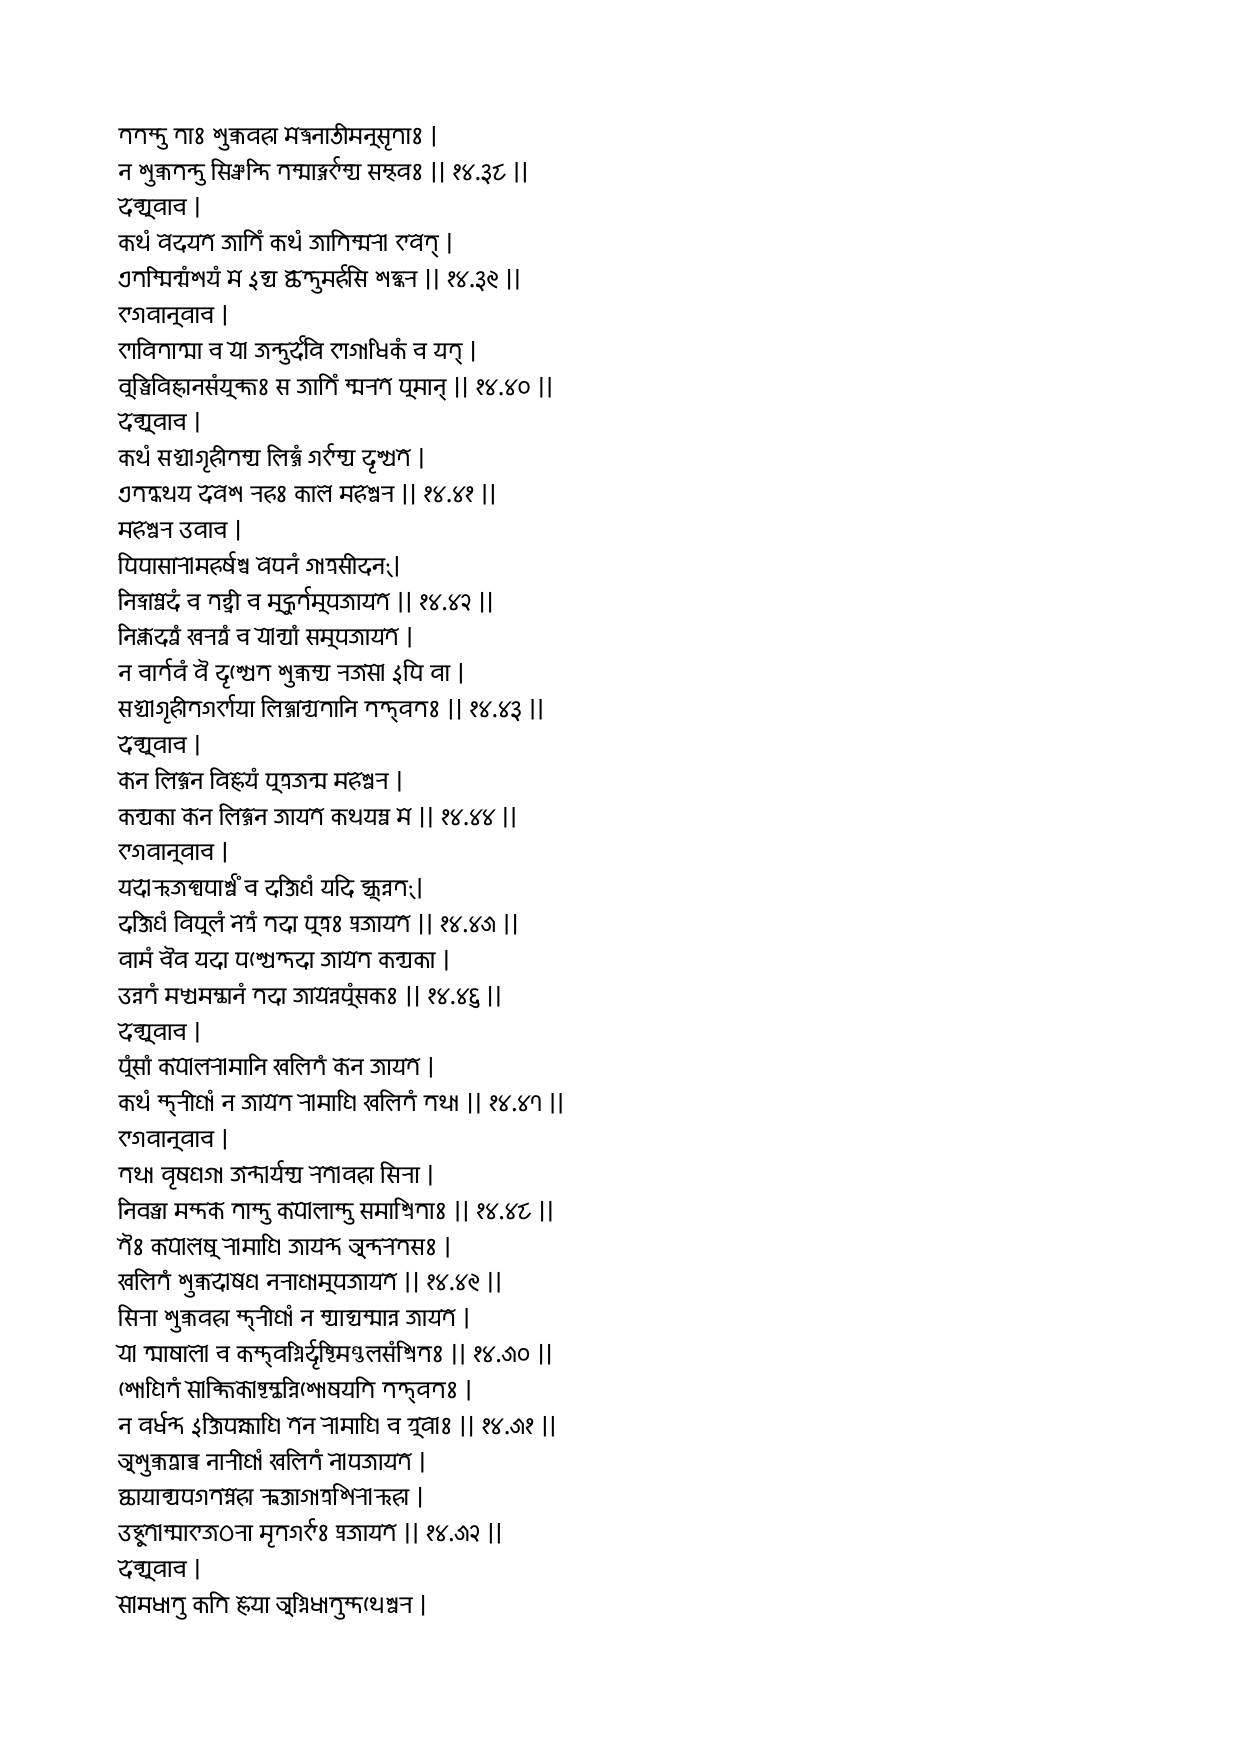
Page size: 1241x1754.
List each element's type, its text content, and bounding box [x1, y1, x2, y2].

text 𑐥𑐶𑐥𑐵𑐳𑐵𑐬𑑀𑐩𑐴𑐬𑑂𑐲𑐱𑑂𑐔 𑐰𑐾𑐥𑐣𑑄 𑐐𑐵𑐟𑑂𑐬𑐳𑐷𑐡𑐣𑑈𑑋 [118, 548, 1122, 584]
text 𑐡𑐎𑑂𑐲𑐶𑐞𑑄 𑐰𑐶𑐥𑐸𑐮𑑄 𑐣𑐾𑐟𑑂𑐬𑑄 𑐟𑐡𑐵 𑐥𑐸𑐟𑑂𑐬𑑅 𑐥𑑂𑐬𑐖𑐵𑐫𑐟𑐾 𑑋𑑋 𑑑𑑔.𑑔𑑕 𑑋𑑋 [118, 906, 1122, 942]
text 𑐥𑐸𑑄𑐳𑐵𑑄 𑐎𑐥𑑀𑐮𑐬𑑀𑐩𑐵𑐣𑐶 𑐏𑐮𑐶𑐟𑑄 𑐎𑐾𑐣 𑐖𑐵𑐫𑐟𑐾 𑑋 [118, 1050, 1122, 1086]
text 𑐣𑐶𑐎𑑂𑐮𑐾𑐡𑐟𑑂𑐰𑑄 𑐏𑐬𑐟𑑂𑐰𑑄 𑐔 𑐫𑑀𑐣𑑂𑐫𑐵𑑄 𑐳𑐩𑐸𑐥𑐖𑐵𑐫𑐟𑐾 𑑋 [118, 620, 1122, 656]
text 𑐳𑑀𑐩𑐢𑐵𑐟𑐸 𑐎𑐟𑐶 𑐖𑑂𑐘𑐾𑐫𑐵 𑐀𑐐𑑂𑐣𑐶𑐢𑐵𑐟𑐸𑐳𑑂𑐟𑐠𑐾𑐱𑑂𑐰𑐬 𑑋 [118, 1587, 1122, 1623]
text 𑐄𑐡𑑂𑐨𑐹𑐟𑑀𑐳𑑂𑐩𑐵𑐨𑐖𑐛𑐬𑐵 𑐩𑐺𑐟𑐐𑐬𑑂𑐨𑑅 𑐥𑑂𑐬𑐖𑐵𑐫𑐟𑐾 𑑋𑑋 𑑑𑑔.𑑕𑑒 𑑋𑑋 [118, 1516, 1122, 1551]
text 𑐡𑐾𑐰𑑂𑐫𑐸𑐰𑐵𑐔 𑑋 [118, 1551, 1122, 1587]
text 𑐫𑐡𑑀𑐬𑐸𑐖𑐒𑑂𑐑𑐥𑐵𑐬𑑂𑐱𑑂𑐰𑑄 𑐔 𑐡𑐎𑑂𑐲𑐶𑐞𑑄 𑐫𑐡𑐶 𑐴𑑂𑐫𑐸𑐣𑑂𑐣𑐟𑑈𑑋 [118, 871, 1122, 906]
text 𑐎𑐾𑐣 𑐮𑐶𑐒𑑂𑐐𑐾𑐣 𑐰𑐶𑐖𑑂𑐘𑐾𑐫𑑄 𑐥𑐸𑐟𑑂𑐬𑐖𑐣𑑂𑐩 𑐩𑐴𑐾𑐱𑑂𑐰𑐬 𑑋 [118, 763, 1122, 799]
text 𑐡𑐾𑐰𑑂𑐫𑐸𑐰𑐵𑐔 𑑋 [118, 1014, 1122, 1050]
text 𑐳𑐶𑐬𑐵 𑐱𑐸𑐎𑑂𑐬𑐰𑐴𑐵 𑐳𑑂𑐟𑑂𑐬𑐷𑐞𑐵𑑄 𑐣 𑐳𑑂𑐫𑐵𑐡𑑂𑐫𑐳𑑂𑐩𑐵𑐣𑑂𑐣 𑐖𑐵𑐫𑐟𑐾 𑑋 [118, 1301, 1122, 1336]
text 𑐡𑐾𑐰𑑂𑐫𑐸𑐰𑐵𑐔 𑑋 [118, 190, 1122, 226]
text 𑐣 𑐔𑐵𑐬𑑂𑐟𑐰𑑄 𑐰𑐿 𑐡𑐺𑐱𑑂𑐫𑐾𑐟 𑐱𑐸𑐎𑑂𑐬𑐳𑑂𑐫 𑐬𑐖𑐳𑑀 𑑇𑐥𑐶 𑐰𑐵 𑑋 [118, 656, 1122, 691]
text 𑐨𑐵𑐰𑐶𑐟𑐵𑐟𑑂𑐩𑐵 𑐔 𑐫𑑀 𑐖𑐣𑑂𑐟𑐸𑐬𑑂𑐡𑐾𑐰𑐶 𑐨𑐵𑐐𑐵𑐢𑐶𑐎𑑄 𑐔 𑐫𑐟𑑂 𑑋 [118, 333, 1122, 369]
text 𑐣 𑐱𑐸𑐎𑑂𑐬𑐟𑐣𑑂𑐟𑐸 𑐳𑐶𑐘𑑂𑐔𑐣𑑂𑐟𑐶 𑐟𑐳𑑂𑐩𑐵𑐡𑑂𑐐𑐬𑑂𑐨𑐳𑑂𑐫 𑐳𑐩𑑂𑐨𑐰𑑅 𑑋𑑋 𑑑𑑔.𑑓𑑘 𑑋𑑋 [118, 154, 1122, 190]
text 𑐡𑐾𑐰𑑂𑐫𑐸𑐰𑐵𑐔 𑑋 [118, 727, 1122, 763]
text 𑐱𑑀𑐞𑐶𑐟𑑄 𑐳𑑀𑐎𑑂𑐟𑐶𑐎𑑀𑐲𑑂𑐚𑐳𑑂𑐠𑐣𑑂𑐣𑐶𑐱𑑀𑐲𑐫𑐟𑐶 𑐟𑐟𑑂𑐟𑑂𑐰𑐟𑑅 𑑋 [118, 1372, 1122, 1408]
text 𑐎𑐠𑑄 𑐳𑑂𑐟𑑂𑐬𑐷𑐞𑐵𑑄 𑐣 𑐖𑐵𑐫𑐾𑐟 𑐬𑑀𑐩𑐵𑐞𑐶 𑐏𑐮𑐶𑐟𑑄 𑐟𑐠𑐵 𑑋𑑋 𑑑𑑔.𑑔𑑗 𑑋𑑋 [118, 1086, 1122, 1121]
text 𑐣𑐶𑐧𑐡𑑂𑐢𑐵 𑐩𑐳𑑂𑐟𑐎𑐾 𑐟𑐵𑐳𑑂𑐟𑐸 𑐎𑐥𑑀𑐮𑐵𑐳𑑂𑐟𑐸 𑐳𑐩𑐵𑐱𑑂𑐬𑐶𑐟𑐵𑑅 𑑋𑑋 𑑑𑑔.𑑔𑑘 𑑋𑑋 [118, 1193, 1122, 1229]
text 𑐟𑐿𑑅 𑐎𑐥𑑀𑐮𑐾𑐲𑐸 𑐬𑑀𑐩𑐵𑐞𑐶 𑐖𑐵𑐫𑐣𑑂𑐟𑐾 𑐀𑐣𑑂𑐟𑐬𑐾𑐟𑐳𑑅 𑑋 [118, 1229, 1122, 1265]
text 𑐄𑐣𑑂𑐣𑐟𑑄 𑐩𑐢𑑂𑐫𑐩𑐳𑑂𑐠𑐵𑐣𑑄 𑐟𑐡𑐵 𑐖𑐵𑐫𑐾𑐣𑑂𑐣𑐥𑐸𑑄𑐳𑐎𑑅 𑑋𑑋 𑑑𑑔.𑑔𑑖 𑑋𑑋 [118, 978, 1122, 1014]
text 𑐨𑐐𑐰𑐵𑐣𑐸𑐰𑐵𑐔 𑑋 [118, 835, 1122, 871]
text 𑐀𑐱𑐸𑐎𑑂𑐬𑐟𑑂𑐰𑐵𑐔𑑂𑐔 𑐣𑐵𑐬𑐷𑐞𑐵𑑄 𑐏𑐮𑐶𑐟𑑄 𑐣𑑀𑐥𑐖𑐵𑐫𑐟𑐾 𑑋 [118, 1444, 1122, 1480]
text 𑐊𑐟𑐟𑑂𑐎𑐠𑐫 𑐡𑐾𑐰𑐾𑐱 𑐬𑐴𑑅 𑐎𑐵𑐮𑐾 𑐩𑐴𑐾𑐱𑑂𑐰𑐬 𑑋𑑋 𑑑𑑔.𑑔𑑑 𑑋𑑋 [118, 476, 1122, 512]
text 𑐎𑐠𑑄 𑐳𑐡𑑂𑐫𑑀𑐐𑐺𑐴𑐷𑐟𑐳𑑂𑐫 𑐮𑐶𑐒𑑂𑐐𑑄 𑐐𑐬𑑂𑐨𑐳𑑂𑐫 𑐡𑐺𑐱𑑂𑐫𑐟𑐾 𑑋 [118, 441, 1122, 476]
text 𑐎𑐣𑑂𑐫𑐎𑐵 𑐎𑐾𑐣 𑐮𑐶𑐒𑑂𑐐𑐾𑐣 𑐖𑐵𑐫𑐟𑐾 𑐎𑐠𑐫𑐳𑑂𑐰 𑐩𑐾 𑑋𑑋 𑑑𑑔.𑑔𑑔 𑑋𑑋 [118, 799, 1122, 835]
text 𑐡𑐾𑐰𑑂𑐫𑐸𑐰𑐵𑐔 𑑋 [118, 405, 1122, 441]
text 𑐨𑐐𑐰𑐵𑐣𑐸𑐰𑐵𑐔 𑑋 [118, 1121, 1122, 1157]
text 𑐕𑐵𑐫𑐵𑐰𑑂𑐫𑐥𑐐𑐟𑐳𑑂𑐣𑐾𑐴𑐵 𑐬𑐹𑐎𑑂𑐲𑐵𑐐𑐵𑐟𑑂𑐬𑐱𑐶𑐬𑑀𑐬𑐸𑐴𑐵 𑑋 [118, 1480, 1122, 1516]
text 𑐩𑐴𑐾𑐱𑑂𑐰𑐬 𑐄𑐰𑐵𑐔 𑑋 [118, 512, 1122, 548]
text 𑐧𑐸𑐡𑑂𑐢𑐶𑐰𑐶𑐖𑑂𑐘𑐵𑐣𑐳𑑄𑐫𑐸𑐎𑑂𑐟𑑅 𑐳 𑐖𑐵𑐟𑐶𑑄 𑐳𑑂𑐩𑐬𑐟𑐾 𑐥𑐸𑐩𑐵𑐣𑑂 𑑋𑑋 𑑑𑑔.𑑔𑑐 𑑋𑑋 [118, 369, 1122, 405]
text 𑐟𑐟𑐳𑑂𑐟𑐸 𑐟𑐵𑑅 𑐱𑐸𑐎𑑂𑐬𑐰𑐴𑐵 𑐩𑐾𑐝𑑂𑐬𑐣𑐵𑐜𑐷𑐩𑐣𑐸𑐳𑐺𑐟𑐵𑑅 𑑋 [118, 118, 1122, 154]
text 𑐎𑐠𑑄 𑐰𑐾𑐡𑐫𑐟𑐾 𑐖𑐵𑐟𑐶𑑄 𑐎𑐠𑑄 𑐖𑐵𑐟𑐶𑐳𑑂𑐩𑐬𑑀 𑐨𑐰𑐾𑐟𑑂 𑑋 [118, 226, 1122, 261]
text 𑐊𑐟𑐳𑑂𑐩𑐶𑐣𑑂𑐳𑑄𑐱𑐫𑑄 𑐩𑐾 𑑇𑐡𑑂𑐫 𑐕𑐾𑐟𑑂𑐟𑐸𑐩𑐬𑑂𑐴𑐳𑐶 𑐱𑐒𑑂𑐎𑐬 𑑋𑑋 𑑑𑑔.𑑓𑑙 𑑋𑑋 [118, 261, 1122, 297]
text 𑐟𑐠𑐵 𑐰𑐺𑐲𑐞𑐐𑐵 𑐖𑐣𑑂𑐟𑑀𑐬𑑂𑐫𑐳𑑂𑐫 𑐬𑐾𑐟𑑀𑐰𑐴𑐵 𑐳𑐶𑐬𑐵 𑑋 [118, 1157, 1122, 1193]
text 𑐣 𑐰𑐬𑑂𑐢𑐣𑑂𑐟𑐾 𑑇𑐎𑑂𑐲𑐶𑐥𑐎𑑂𑐲𑑂𑐩𑐵𑐞𑐶 𑐟𑐾𑐣 𑐬𑑀𑐩𑐵𑐞𑐶 𑐔 𑐨𑑂𑐬𑐸𑐰𑑀𑑅 𑑋𑑋 𑑑𑑔.𑑕𑑑 𑑋𑑋 [118, 1408, 1122, 1444]
text 𑐰𑐵𑐩𑑄 𑐔𑐿𑐰 𑐫𑐡𑐵 𑐥𑐱𑑂𑐫𑐾𑐟𑑂𑐟𑐡𑐵 𑐖𑐵𑐫𑐾𑐟 𑐎𑐣𑑂𑐫𑐎𑐵 𑑋 [118, 942, 1122, 978]
text 𑐫𑑀 𑐟𑑂𑐩𑐵𑐲𑐵𑐮𑑀 𑐔 𑐎𑐳𑑂𑐟𑑂𑐰𑐐𑑂𑐣𑐶𑐬𑑂𑐡𑐺𑐲𑑂𑐚𑐶𑐩𑐞𑑂𑐜𑐮𑐳𑑄𑐱𑑂𑐬𑐶𑐟𑑅 𑑋𑑋 𑑑𑑔.𑑕𑑐 𑑋𑑋 [118, 1336, 1122, 1372]
text 𑐳𑐡𑑂𑐫𑑀𑐐𑐺𑐴𑐷𑐟𑐐𑐬𑑂𑐨𑐵𑐫𑐵 𑐮𑐶𑐒𑑂𑐐𑐵𑐣𑑂𑐫𑐾𑐟𑐵𑐣𑐶 𑐟𑐟𑑂𑐟𑑂𑐰𑐟𑑅 𑑋𑑋 𑑑𑑔.𑑔𑑓 𑑋𑑋 [118, 691, 1122, 727]
text 𑐏𑐮𑐶𑐟𑑄 𑐱𑐸𑐎𑑂𑐬𑐡𑑀𑐲𑐾𑐞 𑐣𑐬𑐵𑐞𑐵𑐩𑐸𑐥𑐖𑐵𑐫𑐟𑐾 𑑋𑑋 𑑑𑑔.𑑔𑑙 𑑋𑑋 [118, 1265, 1122, 1301]
text 𑐨𑐐𑐰𑐵𑐣𑐸𑐰𑐵𑐔 𑑋 [118, 297, 1122, 333]
text 𑐣𑐶𑐡𑑂𑐬𑐵𑐳𑑂𑐰𑐾𑐡𑑄 𑐔 𑐟𑐣𑑂𑐡𑑂𑐬𑐷 𑐔 𑐩𑐸𑐴𑐹𑐬𑑂𑐟𑐩𑐸𑐥𑐖𑐵𑐫𑐟𑐾 𑑋𑑋 𑑑𑑔.𑑔𑑒 𑑋𑑋 [118, 584, 1122, 620]
